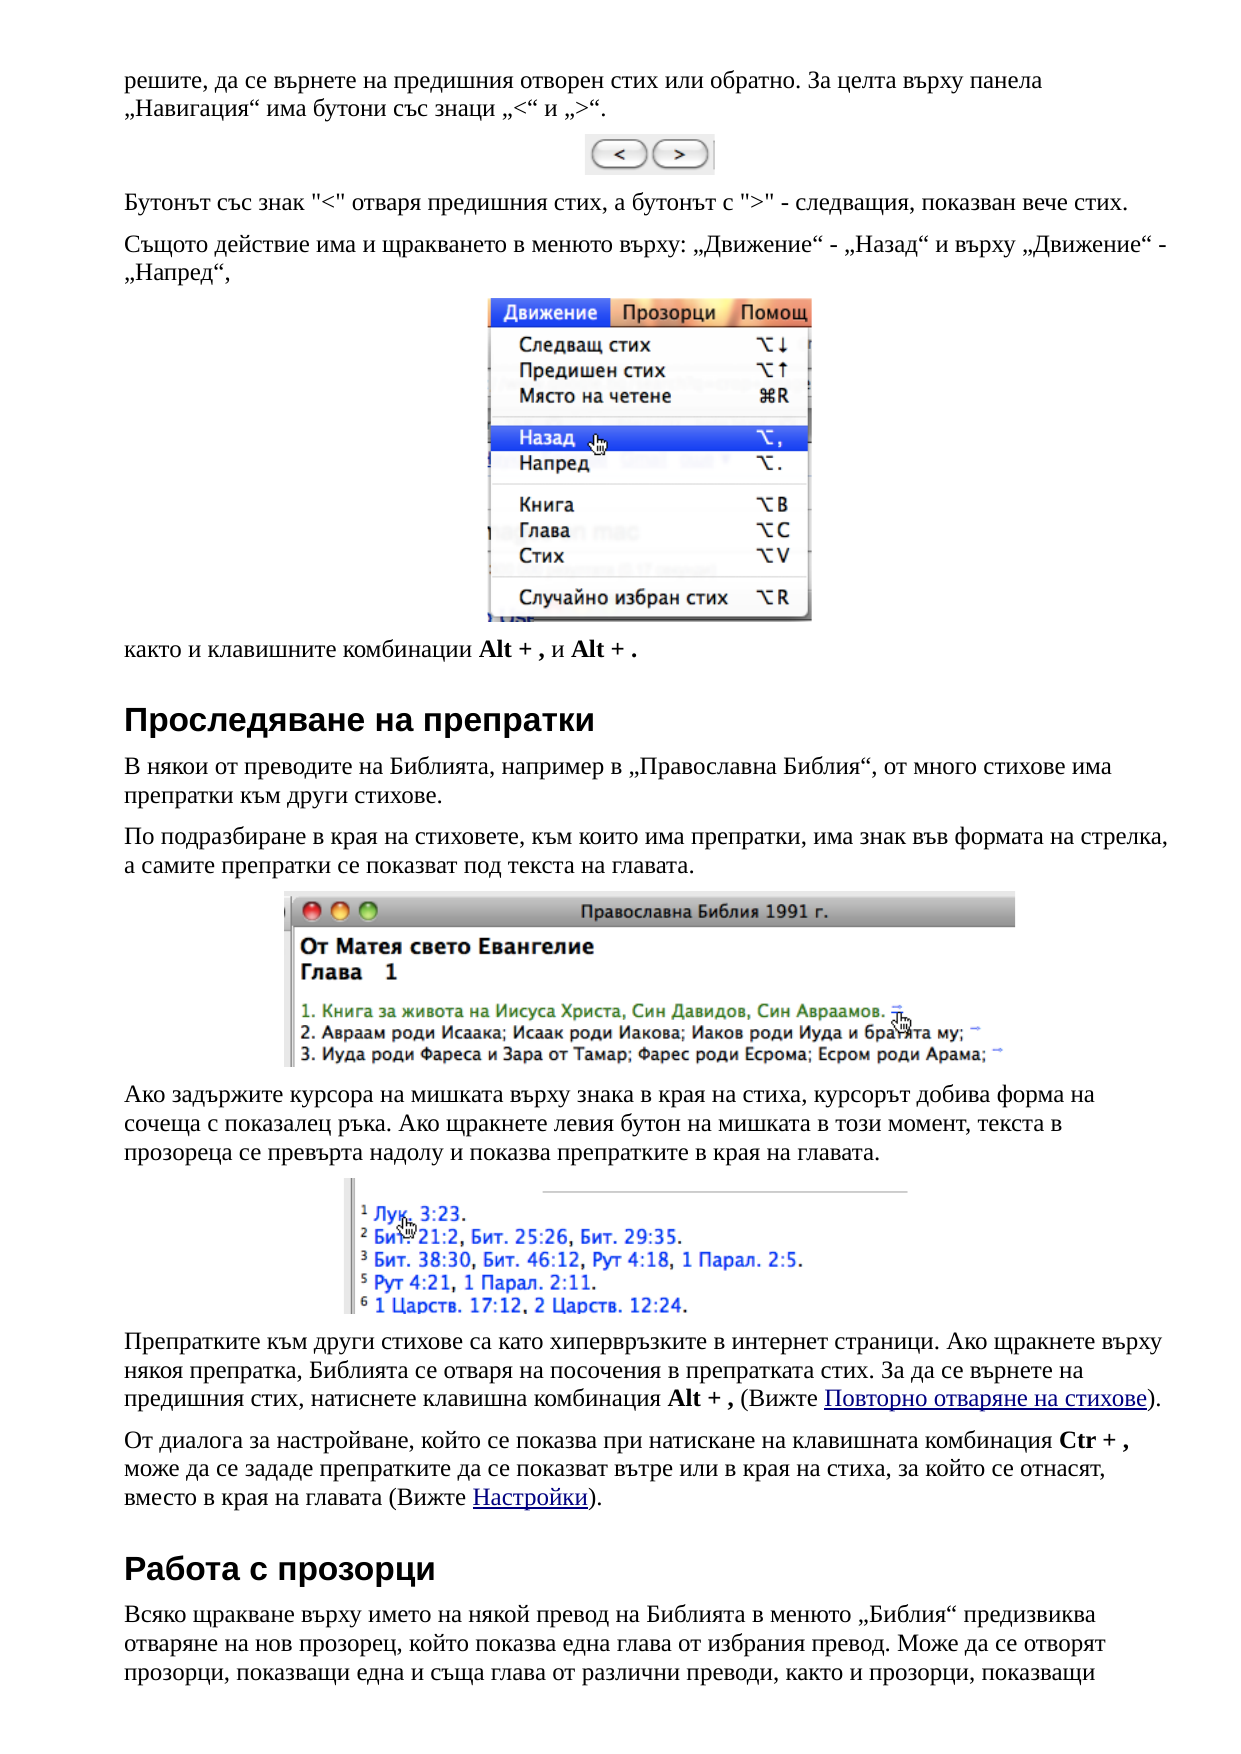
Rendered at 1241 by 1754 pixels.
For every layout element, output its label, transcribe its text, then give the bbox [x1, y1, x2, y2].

picture [487, 298, 812, 622]
picture [584, 134, 715, 175]
picture [284, 891, 1016, 1067]
picture [343, 1178, 956, 1314]
table_header решите, да се върнете на предишния отворен стих или обратно. За целта върху панела „Навигация“ има бутони със знаци „<“ и „>“. Бутонът със знак "<" отваря предишния стих, а бутонът с ">" - следващия, показван вече стих. Същото действие има и щракването в менюто върху: „Движение“ - „Назад“ и върху „Движение“ - „Напред“, както и клавишните комбинации Alt + , и Alt + . Проследяване на препратки В някои от преводите на Библията, например в „Православна Библия“, от много стихове има препратки към други стихове. По подразбиране в края на стиховете, към които има препратки, има знак във формата на стрелка, а самите препратки се показват под текста на главата. Ако задържите курсора на мишката върху знака в края на стиха, курсорът добива форма на сочеща с показалец ръка. Ако щракнете левия бутон на мишката в този момент, текста в прозореца се превърта надолу и показва препратките в края на главата. Препратките към други стихове са като хипервръзките в интернет страници. Ако щракнете върху някоя препратка, Библията се отваря на посочения в препратката стих. За да се върнете на предишния стих, натиснете клавишна комбинация Alt + , (Вижте Повторно отваряне на стихове). От диалога за настройване, който се показва при натискане на клавишната комбинация Ctr + , може да се зададе препратките да се показват вътре или в края на стиха, за който се отнасят, вместо в края на главата (Вижте Настройки). Работа с прозорци Всяко щракване върху името на някой превод на Библията в менюто „Библия“ предизвиква отваряне на нов прозорец, който показва една глава от избрания превод. Може да се отворят прозорци, показващи една и съща глава от различни преводи, както и прозорци, показващи [118, 59, 1181, 1692]
